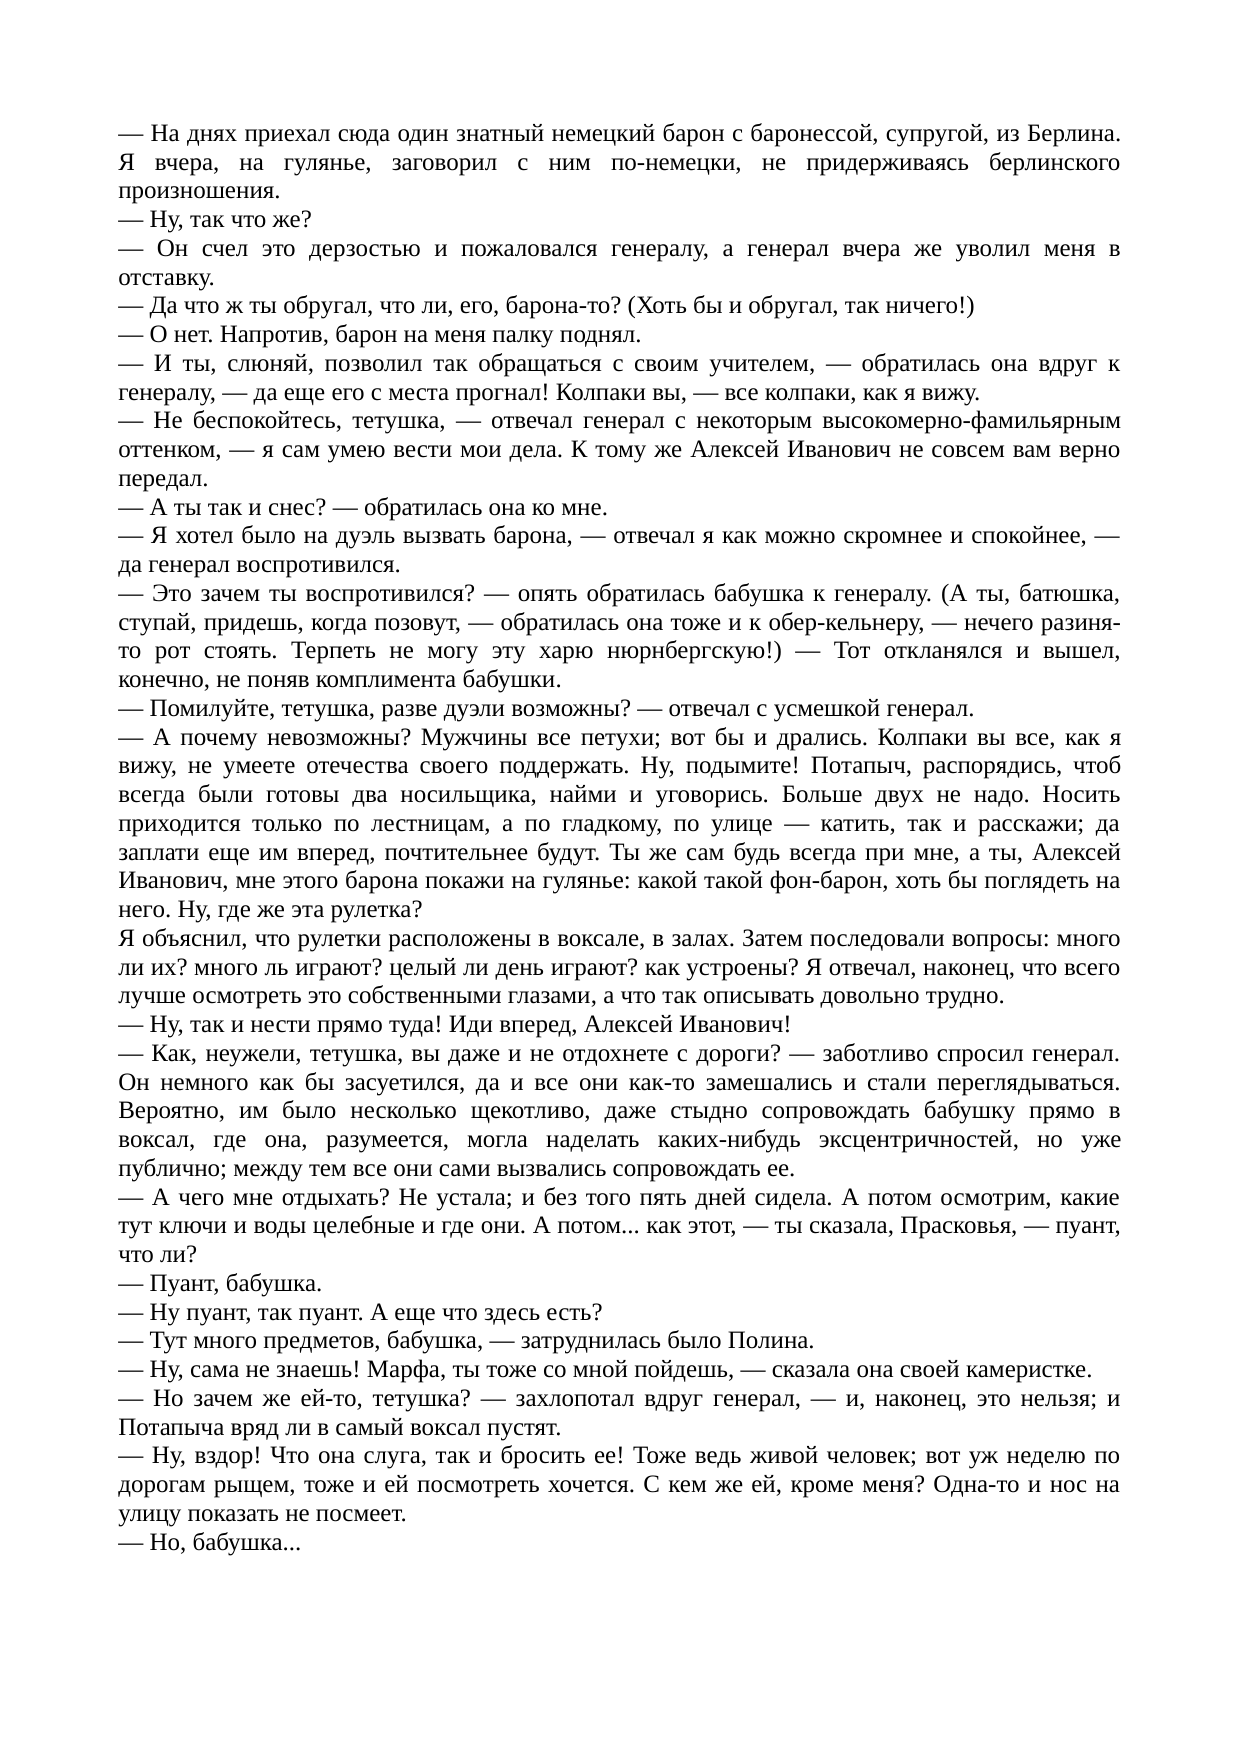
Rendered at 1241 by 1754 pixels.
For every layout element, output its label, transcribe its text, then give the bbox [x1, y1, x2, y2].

text — Я хотел было на дуэль вызвать барона, — отвечал я как можно скромнее и спокойнее, — да генерал воспротивился. [118, 521, 1122, 578]
text — О нет. Напротив, барон на меня палку поднял. [118, 319, 1122, 348]
text — Ну, так что же? [118, 204, 1122, 233]
text — Как, неужели, тетушка, вы даже и не отдохнете с дороги? — заботливо спросил генерал. Он немного как бы засуетился, да и все они как-то замешались и стали переглядываться. Вероятно, им было несколько щекотливо, даже стыдно сопровождать бабушку прямо в воксал, где она, разумеется, могла наделать каких-нибудь эксцентричностей, но уже публично; между тем все они сами вызвались сопровождать ее. [118, 1038, 1122, 1182]
text — Да что ж ты обругал, что ли, его, барона-то? (Хоть бы и обругал, так ничего!) [118, 291, 1122, 319]
text — Пуант, бабушка. [118, 1268, 1122, 1297]
text — Помилуйте, тетушка, разве дуэли возможны? — отвечал с усмешкой генерал. [118, 693, 1122, 722]
text — Ну, сама не знаешь! Марфа, ты тоже со мной пойдешь, — сказала она своей камеристке. [118, 1354, 1122, 1383]
text — Ну, вздор! Что она слуга, так и бросить ее! Тоже ведь живой человек; вот уж неделю по дорогам рыщем, тоже и ей посмотреть хочется. С кем же ей, кроме меня? Одна-то и нос на улицу показать не посмеет. [118, 1441, 1122, 1527]
text — Тут много предметов, бабушка, — затруднилась было Полина. [118, 1326, 1122, 1354]
text — Это зачем ты воспротивился? — опять обратилась бабушка к генералу. (А ты, батюшка, ступай, придешь, когда позовут, — обратилась она тоже и к обер-кельнеру, — нечего разиня-то рот стоять. Терпеть не могу эту харю нюрнбергскую!) — Тот откланялся и вышел, конечно, не поняв комплимента бабушки. [118, 578, 1122, 693]
text — А чего мне отдыхать? Не устала; и без того пять дней сидела. А потом осмотрим, какие тут ключи и воды целебные и где они. А потом... как этот, — ты сказала, Прасковья, — пуант, что ли? [118, 1182, 1122, 1268]
text — Ну, так и нести прямо туда! Иди вперед, Алексей Иванович! [118, 1009, 1122, 1038]
text — А ты так и снес? — обратилась она ко мне. [118, 492, 1122, 521]
text — И ты, слюняй, позволил так обращаться с своим учителем, — обратилась она вдруг к генералу, — да еще его с места прогнал! Колпаки вы, — все колпаки, как я вижу. [118, 348, 1122, 406]
text — А почему невозможны? Мужчины все петухи; вот бы и дрались. Колпаки вы все, как я вижу, не умеете отечества своего поддержать. Ну, подымите! Потапыч, распорядись, чтоб всегда были готовы два носильщика, найми и уговорись. Больше двух не надо. Носить приходится только по лестницам, а по гладкому, по улице — катить, так и расскажи; да заплати еще им вперед, почтительнее будут. Ты же сам будь всегда при мне, а ты, Алексей Иванович, мне этого барона покажи на гулянье: какой такой фон-барон, хоть бы поглядеть на него. Ну, где же эта рулетка? [118, 722, 1122, 923]
text — Но, бабушка... [118, 1527, 1122, 1556]
text — На днях приехал сюда один знатный немецкий барон с баронессой, супругой, из Берлина. Я вчера, на гулянье, заговорил с ним по-немецки, не придерживаясь берлинского произношения. [118, 118, 1122, 204]
text — Ну пуант, так пуант. А еще что здесь есть? [118, 1297, 1122, 1326]
text — Он счел это дерзостью и пожаловался генералу, а генерал вчера же уволил меня в отставку. [118, 233, 1122, 291]
text — Но зачем же ей-то, тетушка? — захлопотал вдруг генерал, — и, наконец, это нельзя; и Потапыча вряд ли в самый воксал пустят. [118, 1383, 1122, 1441]
text Я объяснил, что рулетки расположены в воксале, в залах. Затем последовали вопросы: много ли их? много ль играют? целый ли день играют? как устроены? Я отвечал, наконец, что всего лучше осмотреть это собственными глазами, а что так описывать довольно трудно. [118, 923, 1122, 1009]
text — Не беспокойтесь, тетушка, — отвечал генерал с некоторым высокомерно-фамильярным оттенком, — я сам умею вести мои дела. К тому же Алексей Иванович не совсем вам верно передал. [118, 406, 1122, 492]
